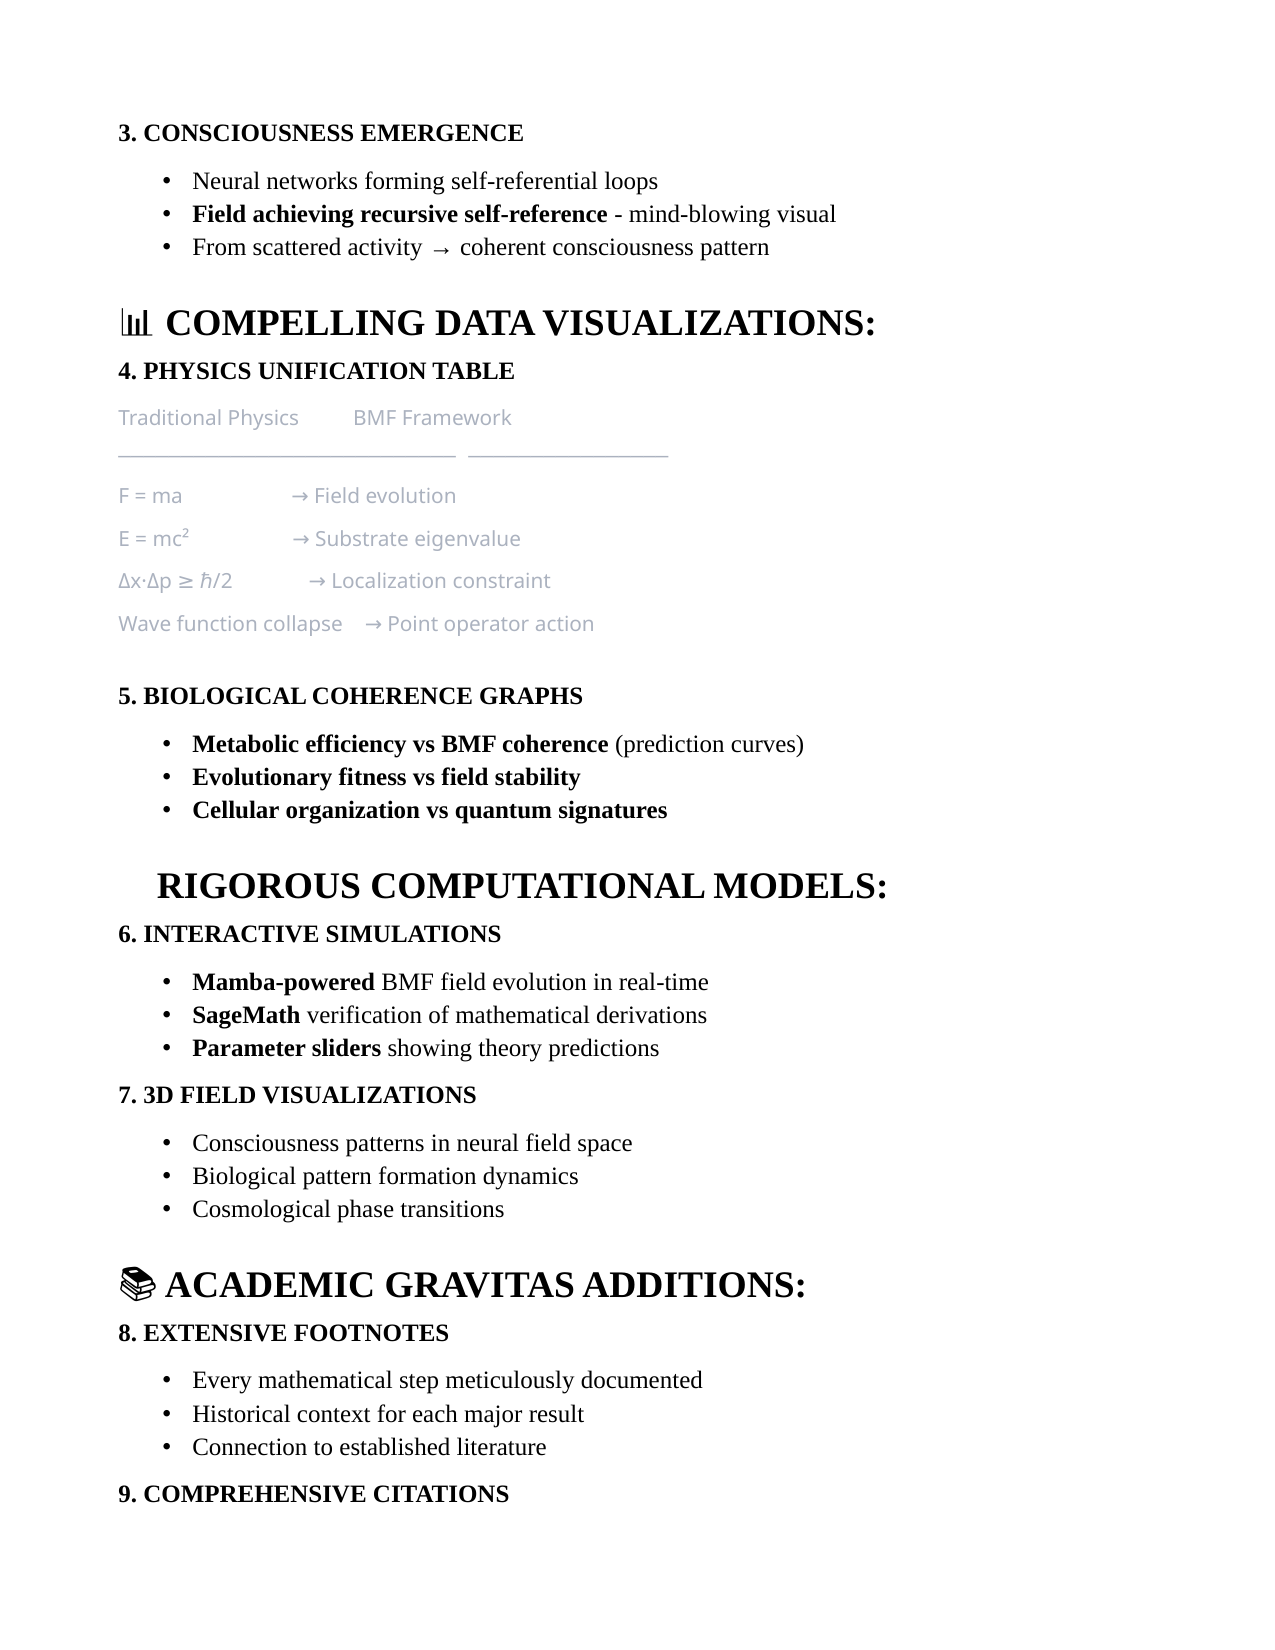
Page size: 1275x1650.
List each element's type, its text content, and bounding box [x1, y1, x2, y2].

text 4. PHYSICS UNIFICATION TABLE [118, 356, 1157, 384]
text ─────────────────────────── ──────────────── [118, 446, 1157, 470]
list Mamba-powered BMF field evolution in real-time [162, 967, 1157, 995]
text 8. EXTENSIVE FOOTNOTES [118, 1318, 1157, 1347]
list Metabolic efficiency vs BMF coherence (prediction curves) [162, 729, 1157, 758]
list Every mathematical step meticulously documented [162, 1366, 1157, 1394]
subtitle 🔬 RIGOROUS COMPUTATIONAL MODELS: [118, 863, 1157, 907]
text E = mc² → Substrate eigenvalue [118, 524, 1157, 552]
list Historical context for each major result [162, 1399, 1157, 1427]
list Field achieving recursive self-reference - mind-blowing visual [162, 199, 1157, 227]
list Consciousness patterns in neural field space [162, 1128, 1157, 1157]
text 7. 3D FIELD VISUALIZATIONS [118, 1080, 1157, 1109]
text 6. INTERACTIVE SIMULATIONS [118, 919, 1157, 948]
list Biological pattern formation dynamics [162, 1161, 1157, 1190]
text 3. CONSCIOUSNESS EMERGENCE [118, 118, 1157, 147]
list Neural networks forming self-referential loops [162, 166, 1157, 194]
text 5. BIOLOGICAL COHERENCE GRAPHS [118, 681, 1157, 710]
text Traditional Physics BMF Framework [118, 403, 1157, 432]
subtitle 📊 COMPELLING DATA VISUALIZATIONS: [118, 300, 1157, 343]
list Parameter sliders showing theory predictions [162, 1033, 1157, 1061]
subtitle 📚 ACADEMIC GRAVITAS ADDITIONS: [118, 1262, 1157, 1306]
list SageMath verification of mathematical derivations [162, 1000, 1157, 1028]
text Wave function collapse → Point operator action [118, 609, 1157, 638]
text F = ma → Field evolution [118, 481, 1157, 510]
list Evolutionary fitness vs field stability [162, 762, 1157, 791]
list Connection to established literature [162, 1432, 1157, 1460]
list From scattered activity → coherent consciousness pattern [162, 232, 1157, 261]
text Δx·Δp ≥ ℏ/2 → Localization constraint [118, 567, 1157, 595]
text 9. COMPREHENSIVE CITATIONS [118, 1479, 1157, 1508]
list Cosmological phase transitions [162, 1194, 1157, 1223]
list Cellular organization vs quantum signatures [162, 795, 1157, 824]
